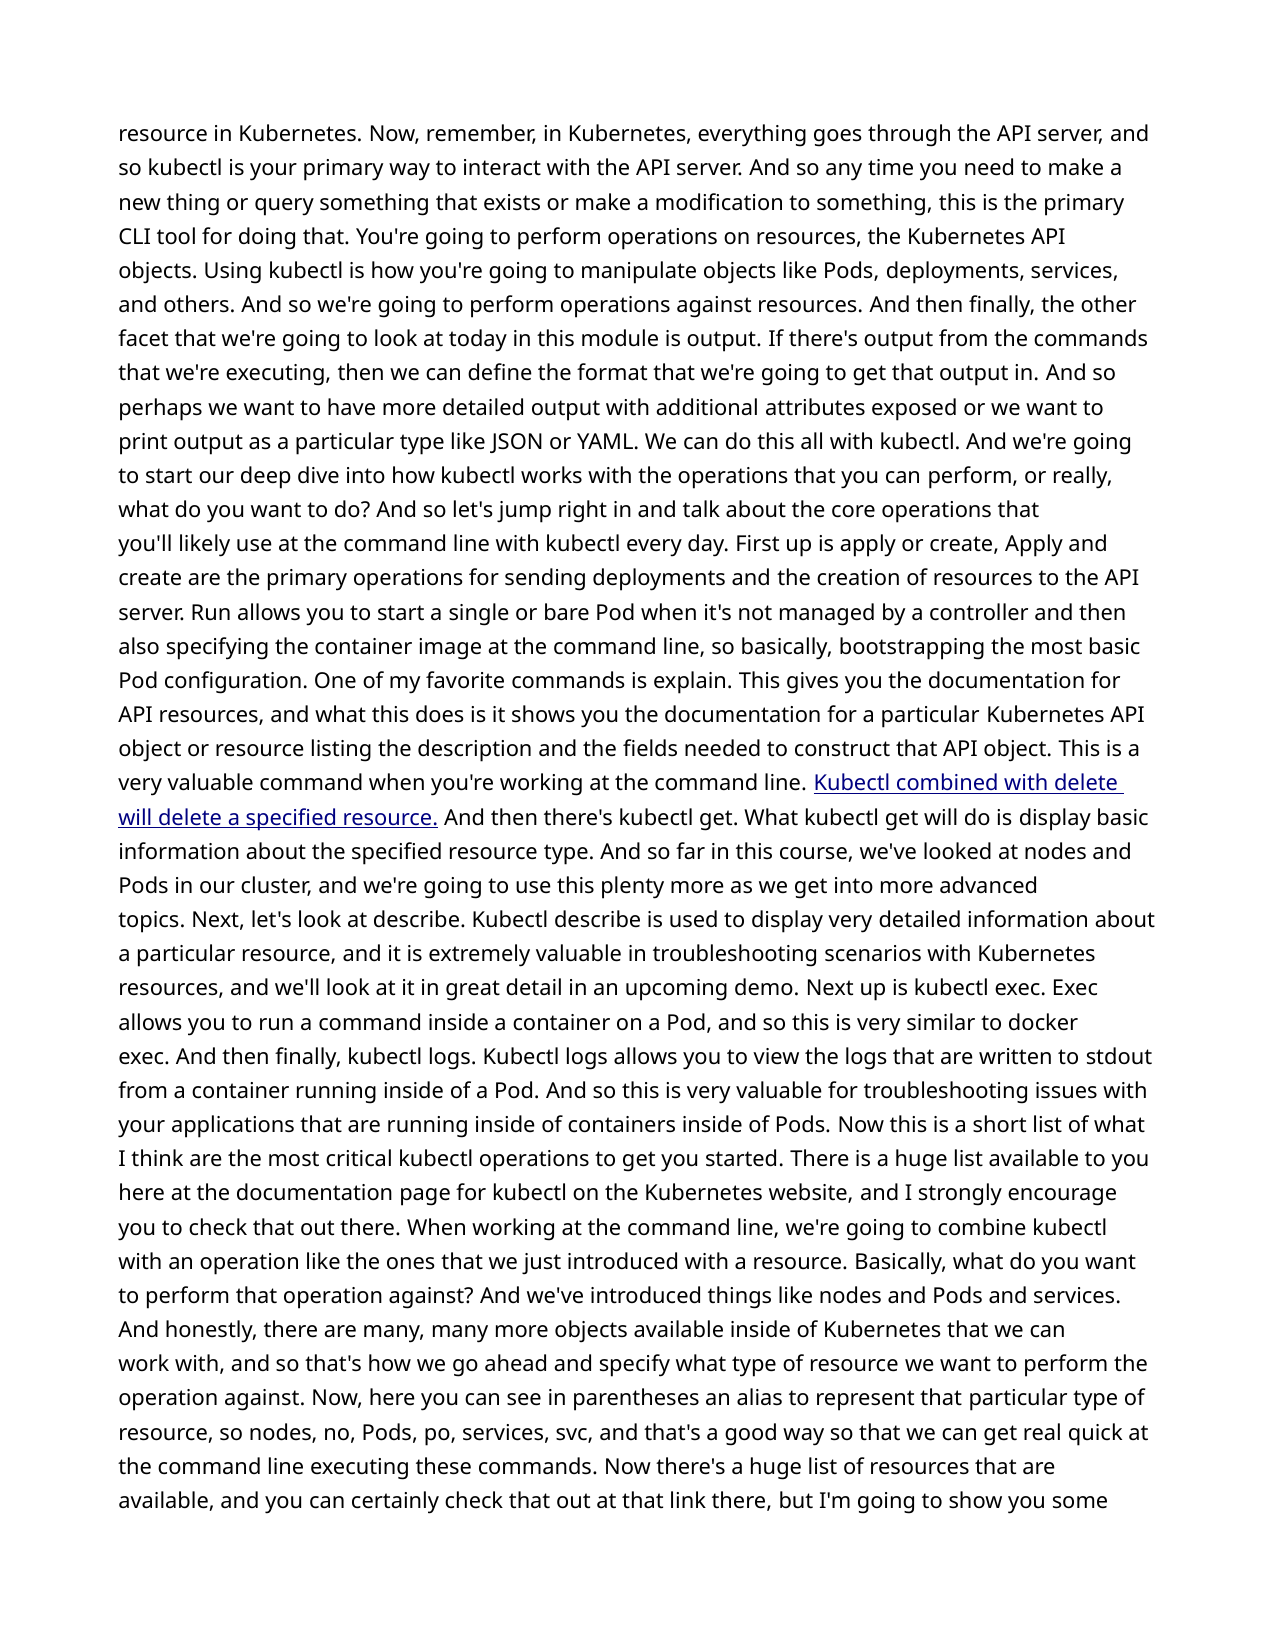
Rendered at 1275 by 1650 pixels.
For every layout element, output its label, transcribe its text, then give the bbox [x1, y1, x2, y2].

text resource in Kubernetes. Now, remember, in Kubernetes, everything goes through the API server, and so kubectl is your primary way to interact with the API server. And so any time you need to make a new thing or query something that exists or make a modification to something, this is the primary CLI tool for doing that. You're going to perform operations on resources, the Kubernetes API objects. Using kubectl is how you're going to manipulate objects like Pods, deployments, services, and others. And so we're going to perform operations against resources. And then finally, the other facet that we're going to look at today in this module is output. If there's output from the commands that we're executing, then we can define the format that we're going to get that output in. And so perhaps we want to have more detailed output with additional attributes exposed or we want to print output as a particular type like JSON or YAML. We can do this all with kubectl. And we're going to start our deep dive into how kubectl works with the operations that you can perform, or really, what do you want to do? And so let's jump right in and talk about the core operations that you'll likely use at the command line with kubectl every day. First up is apply or create, Apply and create are the primary operations for sending deployments and the creation of resources to the API server. Run allows you to start a single or bare Pod when it's not managed by a controller and then also specifying the container image at the command line, so basically, bootstrapping the most basic Pod configuration. One of my favorite commands is explain. This gives you the documentation for API resources, and what this does is it shows you the documentation for a particular Kubernetes API object or resource listing the description and the fields needed to construct that API object. This is a very valuable command when you're working at the command line. Kubectl combined with delete will delete a specified resource. And then there's kubectl get. What kubectl get will do is display basic information about the specified resource type. And so far in this course, we've looked at nodes and Pods in our cluster, and we're going to use this plenty more as we get into more advanced topics. Next, let's look at describe. Kubectl describe is used to display very detailed information about a particular resource, and it is extremely valuable in troubleshooting scenarios with Kubernetes resources, and we'll look at it in great detail in an upcoming demo. Next up is kubectl exec. Exec allows you to run a command inside a container on a Pod, and so this is very similar to docker exec. And then finally, kubectl logs. Kubectl logs allows you to view the logs that are written to stdout from a container running inside of a Pod. And so this is very valuable for troubleshooting issues with your applications that are running inside of containers inside of Pods. Now this is a short list of what I think are the most critical kubectl operations to get you started. There is a huge list available to you here at the documentation page for kubectl on the Kubernetes website, and I strongly encourage you to check that out there. When working at the command line, we're going to combine kubectl with an operation like the ones that we just introduced with a resource. Basically, what do you want to perform that operation against? And we've introduced things like nodes and Pods and services. And honestly, there are many, many more objects available inside of Kubernetes that we can work with, and so that's how we go ahead and specify what type of resource we want to perform the operation against. Now, here you can see in parentheses an alias to represent that particular type of resource, so nodes, no, Pods, po, services, svc, and that's a good way so that we can get real quick at the command line executing these commands. Now there's a huge list of resources that are available, and you can certainly check that out at that link there, but I'm going to show you some [118, 118, 1157, 1514]
